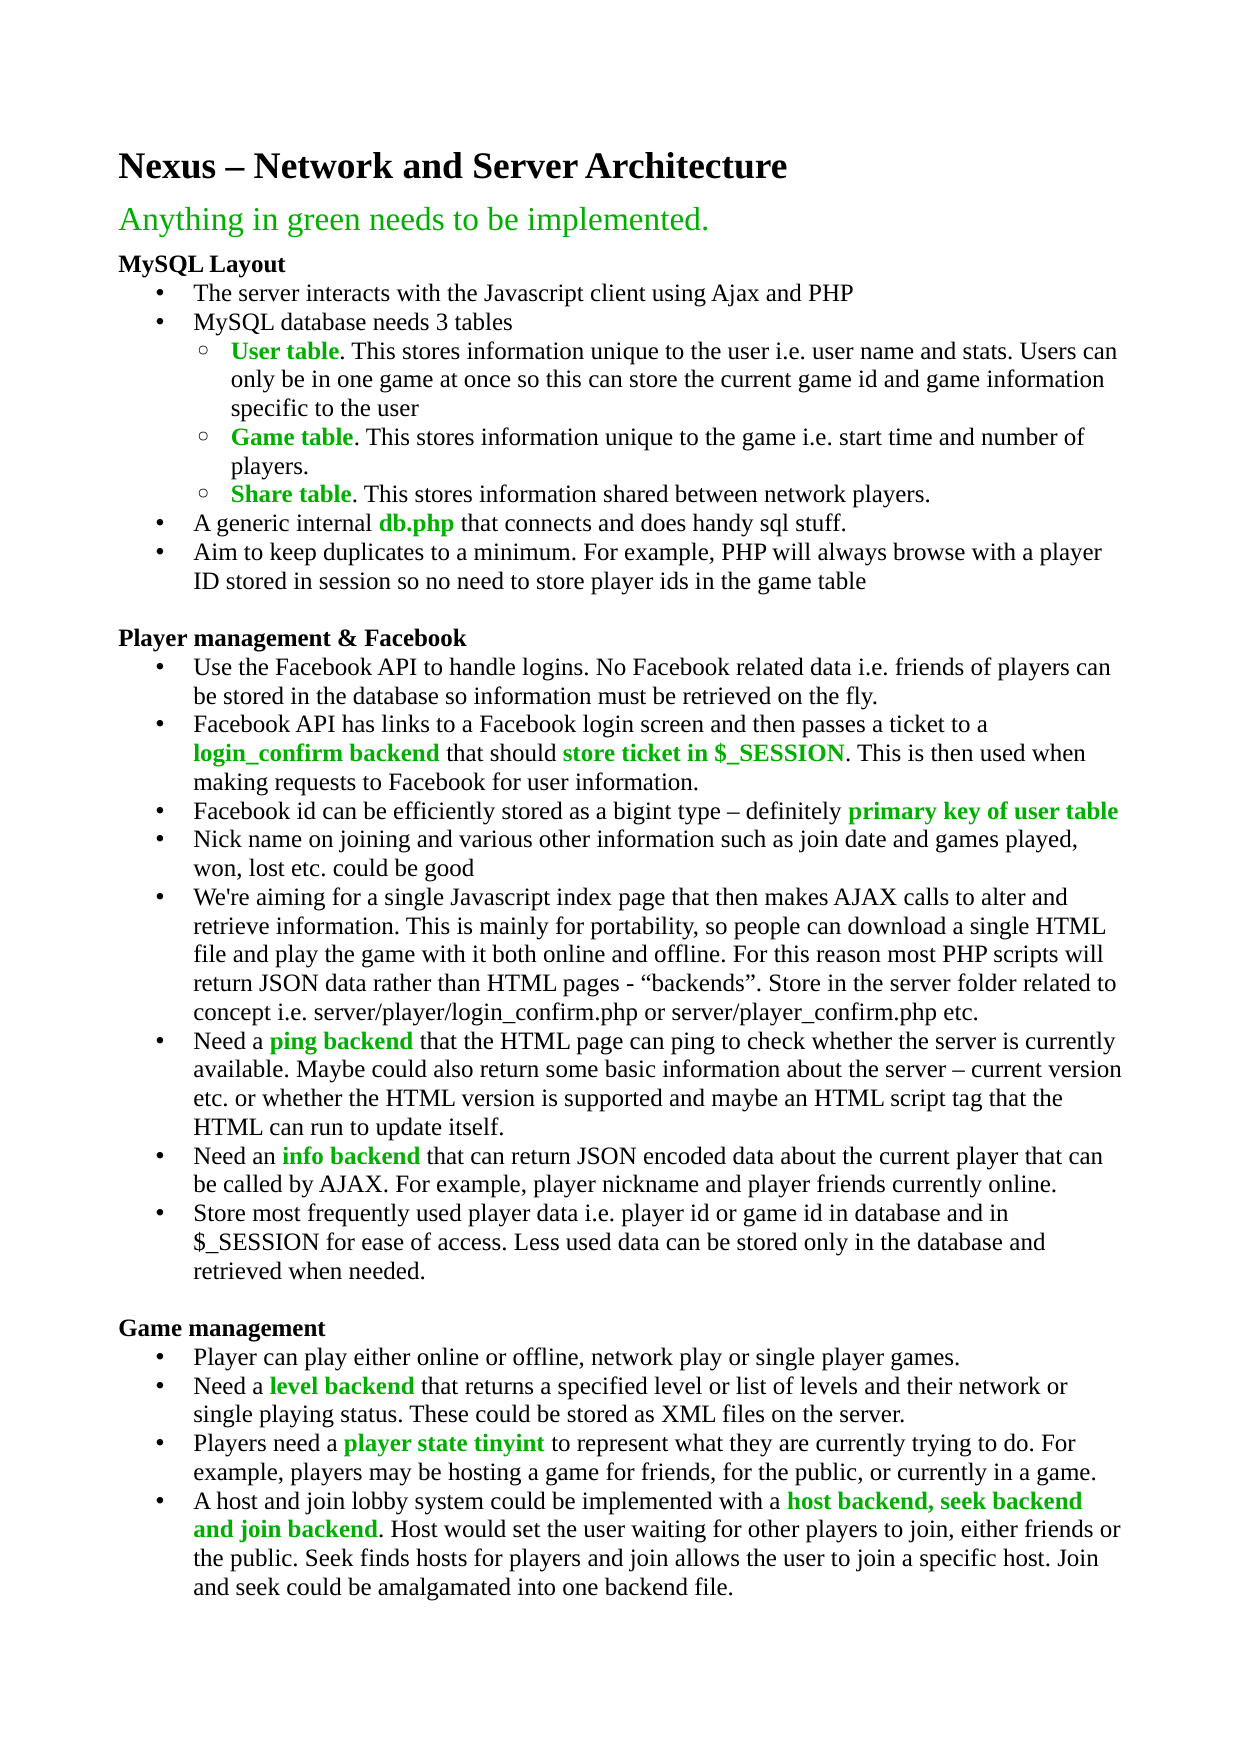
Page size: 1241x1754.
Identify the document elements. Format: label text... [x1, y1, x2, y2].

list Aim to keep duplicates to a minimum. For example, PHP will always browse with a player ID stored in session so no need to store player ids in the game table [156, 537, 1122, 594]
list Need an info backend that can return JSON encoded data about the current player that can be called by AJAX. For example, player nickname and player friends currently online. [156, 1141, 1122, 1198]
list Facebook API has links to a Facebook login screen and then passes a ticket to a login_confirm backend that should store ticket in $_SESSION. This is then used when making requests to Facebook for user information. [156, 709, 1122, 796]
list A generic internal db.php that connects and does handy sql stuff. [156, 508, 1122, 537]
list Game table. This stores information unique to the game i.e. start time and number of players. [193, 422, 1122, 479]
text Game management [118, 1313, 1122, 1342]
list Players need a player state tinyint to represent what they are currently trying to do. For example, players may be hosting a game for friends, for the public, or currently in a game. [156, 1428, 1122, 1486]
list Nick name on joining and various other information such as join date and games played, won, lost etc. could be good [156, 824, 1122, 882]
text MySQL Layout [118, 249, 1122, 278]
list Need a level backend that returns a specified level or list of levels and their network or single playing status. These could be stored as XML files on the server. [156, 1371, 1122, 1428]
list Use the Facebook API to handle logins. No Facebook related data i.e. friends of players can be stored in the database so information must be retrieved on the fly. [156, 652, 1122, 709]
list User table. This stores information unique to the user i.e. user name and stats. Users can only be in one game at once so this can store the current game id and game information specific to the user [193, 336, 1122, 422]
subtitle Nexus – Network and Server Architecture [118, 143, 1122, 186]
list The server interacts with the Javascript client using Ajax and PHP [156, 278, 1122, 307]
text Player management & Facebook [118, 623, 1122, 652]
list A host and join lobby system could be implemented with a host backend, seek backend and join backend. Host would set the user waiting for other players to join, either friends or the public. Seek finds hosts for players and join allows the user to join a specific host. Join and seek could be amalgamated into one backend file. [156, 1486, 1122, 1601]
list We're aiming for a single Javascript index page that then makes AJAX calls to alter and retrieve information. This is mainly for portability, so people can download a single HTML file and play the game with it both online and offline. For this reason most PHP scripts will return JSON data rather than HTML pages - “backends”. Store in the server folder related to concept i.e. server/player/login_confirm.php or server/player_confirm.php etc. [156, 882, 1122, 1026]
list Store most frequently used player data i.e. player id or game id in database and in $_SESSION for ease of access. Less used data can be stored only in the database and retrieved when needed. [156, 1198, 1122, 1284]
text Anything in green needs to be implemented. [118, 199, 1122, 237]
list Player can play either online or offline, network play or single player games. [156, 1342, 1122, 1371]
list Need a ping backend that the HTML page can ping to check whether the server is currently available. Maybe could also return some basic information about the server – current version etc. or whether the HTML version is supported and maybe an HTML script tag that the HTML can run to update itself. [156, 1026, 1122, 1141]
list Share table. This stores information shared between network players. [193, 479, 1122, 508]
list Facebook id can be efficiently stored as a bigint type – definitely primary key of user table [156, 796, 1122, 824]
list MySQL database needs 3 tables [156, 307, 1122, 336]
